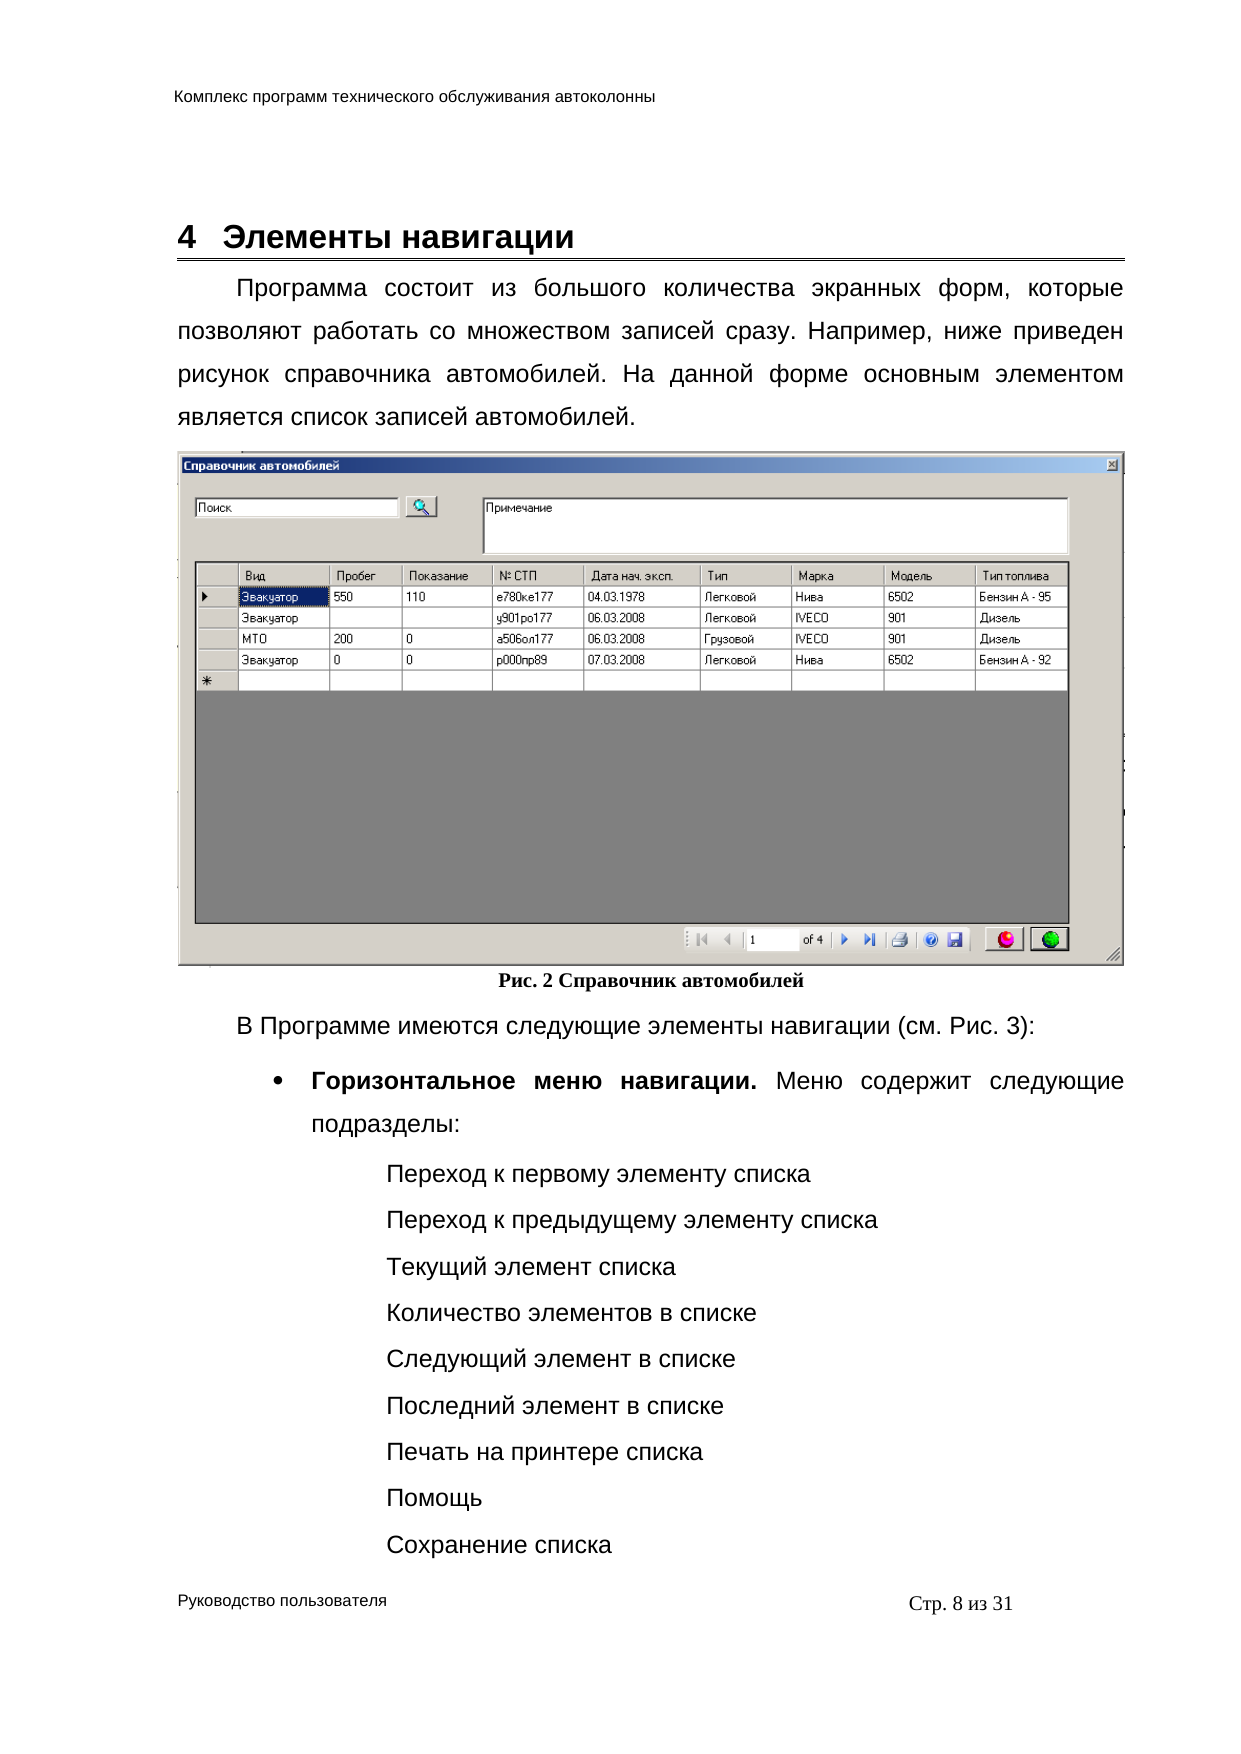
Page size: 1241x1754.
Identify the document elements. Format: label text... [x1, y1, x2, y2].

list Помощь [348, 1483, 1125, 1514]
list Количество элементов в списке [348, 1298, 1125, 1329]
list Следующий элемент в списке [348, 1344, 1125, 1375]
list Переход к предыдущему элементу списка [348, 1205, 1125, 1236]
list Печать на принтере списка [348, 1437, 1125, 1468]
list Переход к первому элементу списка [348, 1159, 1125, 1190]
list Сохранение списка [348, 1530, 1125, 1561]
text Рис. 2 Справочник автомобилей [177, 968, 1125, 992]
subtitle Элементы навигации [177, 217, 1125, 258]
list Последний элемент в списке [348, 1391, 1125, 1422]
picture [177, 451, 1125, 968]
list Горизонтальное меню навигации. Меню содержит следующие подразделы: [274, 1066, 1125, 1138]
list Текущий элемент списка [348, 1252, 1125, 1282]
text Программа состоит из большого количества экранных форм, которые позволяют работать со множеством записей сразу. Например, ниже приведен рисунок справочника автомобилей. На данной форме основным элементом является список записей автомобилей. [177, 273, 1125, 431]
text В Программе имеются следующие элементы навигации (см. Рис. 3): [177, 1011, 1125, 1039]
